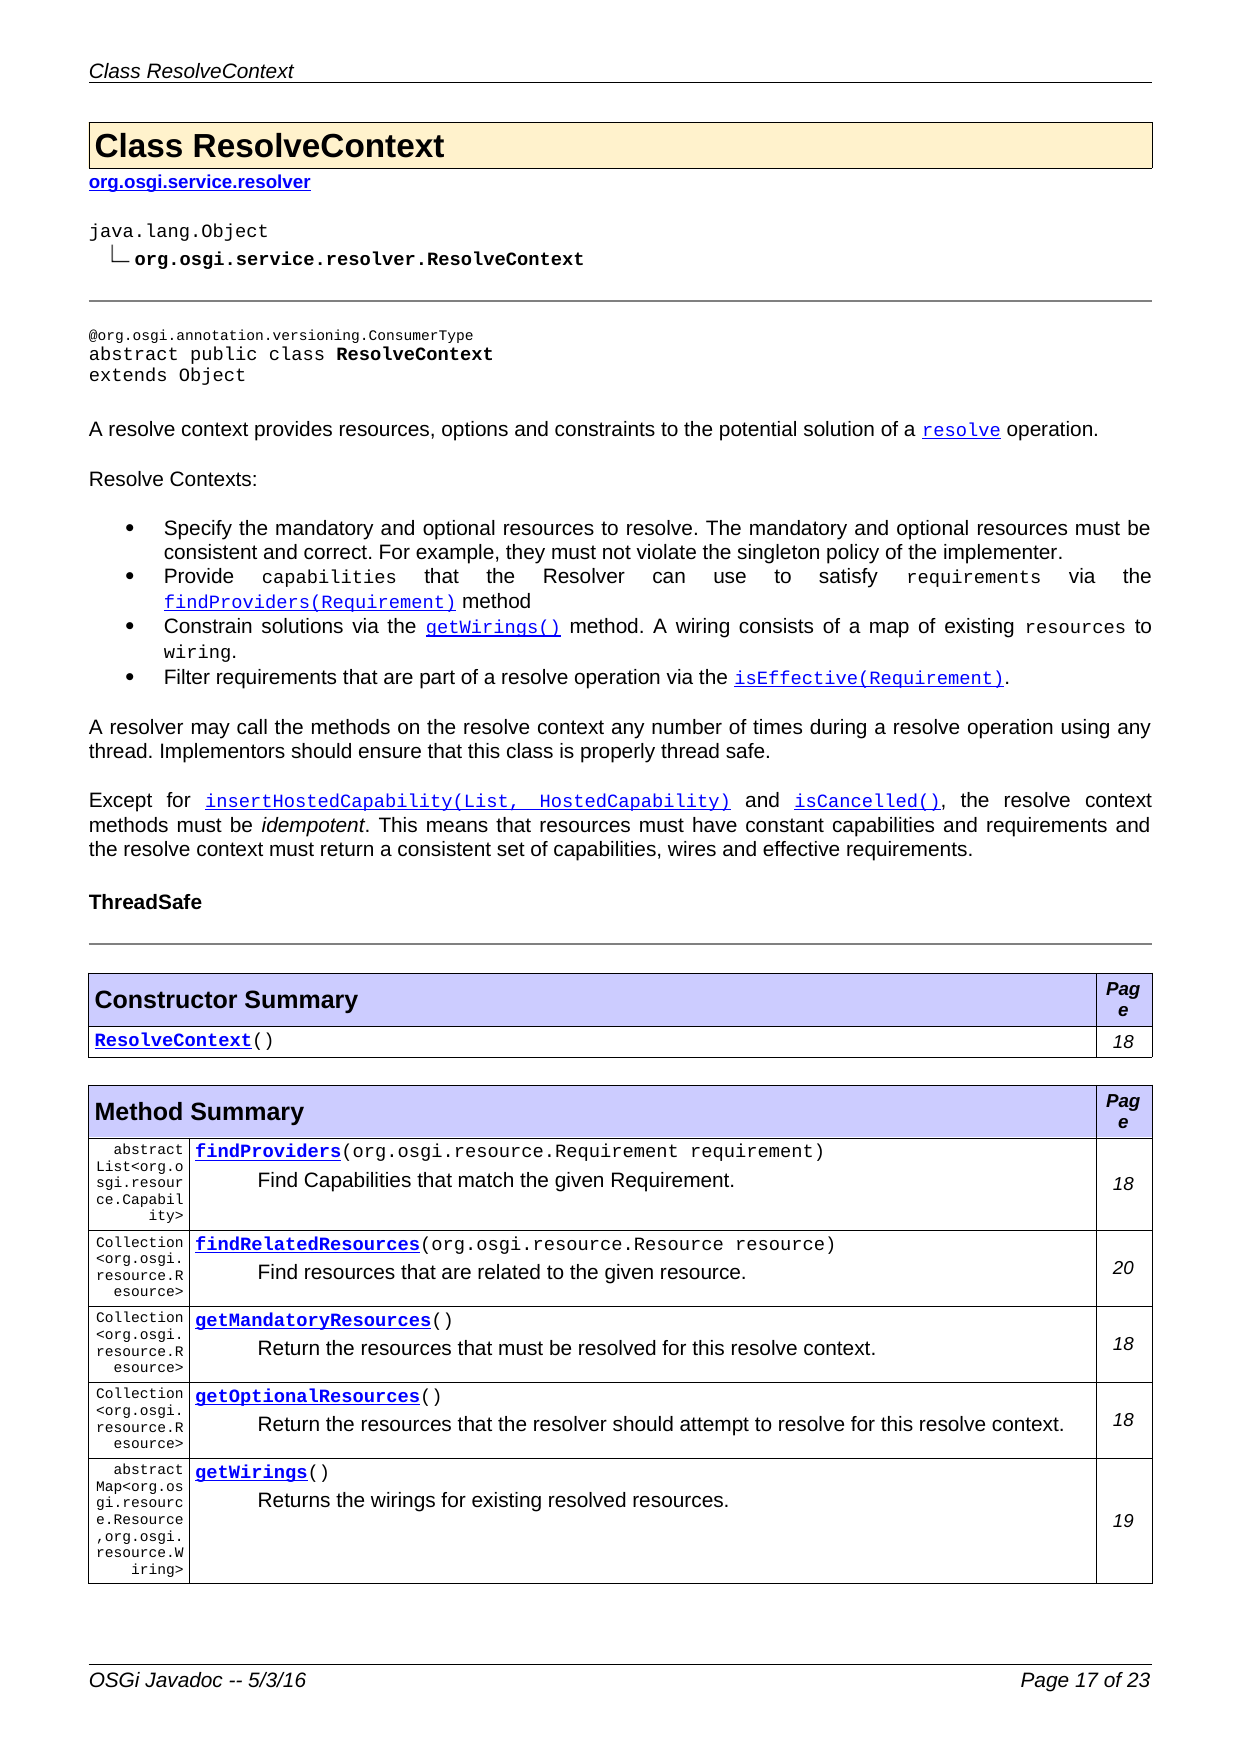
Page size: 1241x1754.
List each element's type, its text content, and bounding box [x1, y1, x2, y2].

text Except for insertHostedCapability(List, HostedCapability) and isCancelled(), the resolve context methods must be idempotent. This means that resources must have constant capabilities and requirements and the resolve context must return a consistent set of capabilities, wires and effective requirements. [88, 788, 1152, 861]
table_header Page [1097, 974, 1152, 1026]
table_header Page [1097, 1086, 1152, 1137]
table_cell getMandatoryResources() Return the resources that must be resolved for this resolve context. [190, 1307, 1096, 1382]
table_cell abstract List<org.osgi.resource.Capability> [89, 1139, 189, 1230]
table_header Constructor Summary [89, 974, 1096, 1026]
list Provide capabilities that the Resolver can use to satisfy requirements via the findProviders(Requirement) method [126, 564, 1152, 614]
table_cell 18 [1097, 1383, 1152, 1458]
table_cell 18 [1097, 1139, 1152, 1230]
table_cell getOptionalResources() Return the resources that the resolver should attempt to resolve for this resolve context. [190, 1383, 1096, 1458]
table_cell 19 [1097, 1459, 1152, 1583]
table_cell Collection<org.osgi.resource.Resource> [89, 1231, 189, 1306]
text java.lang.Object [88, 222, 1152, 243]
text ThreadSafe [88, 890, 1152, 914]
text extends Object [88, 366, 1152, 387]
text Resolve Contexts: [88, 467, 1152, 491]
table_cell findRelatedResources(org.osgi.resource.Resource resource) Find resources that are related to the given resource. [190, 1231, 1096, 1306]
table_cell getWirings() Returns the wirings for existing resolved resources. [190, 1459, 1096, 1583]
text @org.osgi.annotation.versioning.ConsumerType abstract public class ResolveContext [88, 328, 1152, 366]
table_cell 20 [1097, 1231, 1152, 1306]
table_cell ResolveContext() [89, 1027, 1096, 1057]
text org.osgi.service.resolver [88, 171, 1152, 193]
text org.osgi.service.resolver.ResolveContext [88, 243, 1152, 271]
table_cell findProviders(org.osgi.resource.Requirement requirement) Find Capabilities that match the given Requirement. [190, 1139, 1096, 1230]
table_cell Collection<org.osgi.resource.Resource> [89, 1307, 189, 1382]
table_header Method Summary [89, 1086, 1096, 1137]
subtitle Class ResolveContext [90, 123, 1152, 168]
text A resolver may call the methods on the resolve context any number of times during a resolve operation using any thread. Implementors should ensure that this class is properly thread safe. [88, 715, 1152, 763]
table_cell 18 [1097, 1307, 1152, 1382]
text A resolve context provides resources, options and constraints to the potential solution of a resolve operation. [88, 416, 1152, 442]
list Filter requirements that are part of a resolve operation via the isEffective(Requirement). [126, 664, 1152, 690]
list Specify the mandatory and optional resources to resolve. The mandatory and optional resources must be consistent and correct. For example, they must not violate the singleton policy of the implementer. [126, 516, 1152, 564]
table_cell Collection<org.osgi.resource.Resource> [89, 1383, 189, 1458]
picture [111, 243, 135, 266]
table_cell 18 [1097, 1027, 1152, 1057]
table_cell abstract Map<org.osgi.resource.Resource,org.osgi.resource.Wiring> [89, 1459, 189, 1583]
list Constrain solutions via the getWirings() method. A wiring consists of a map of existing resources to wiring. [126, 614, 1152, 664]
